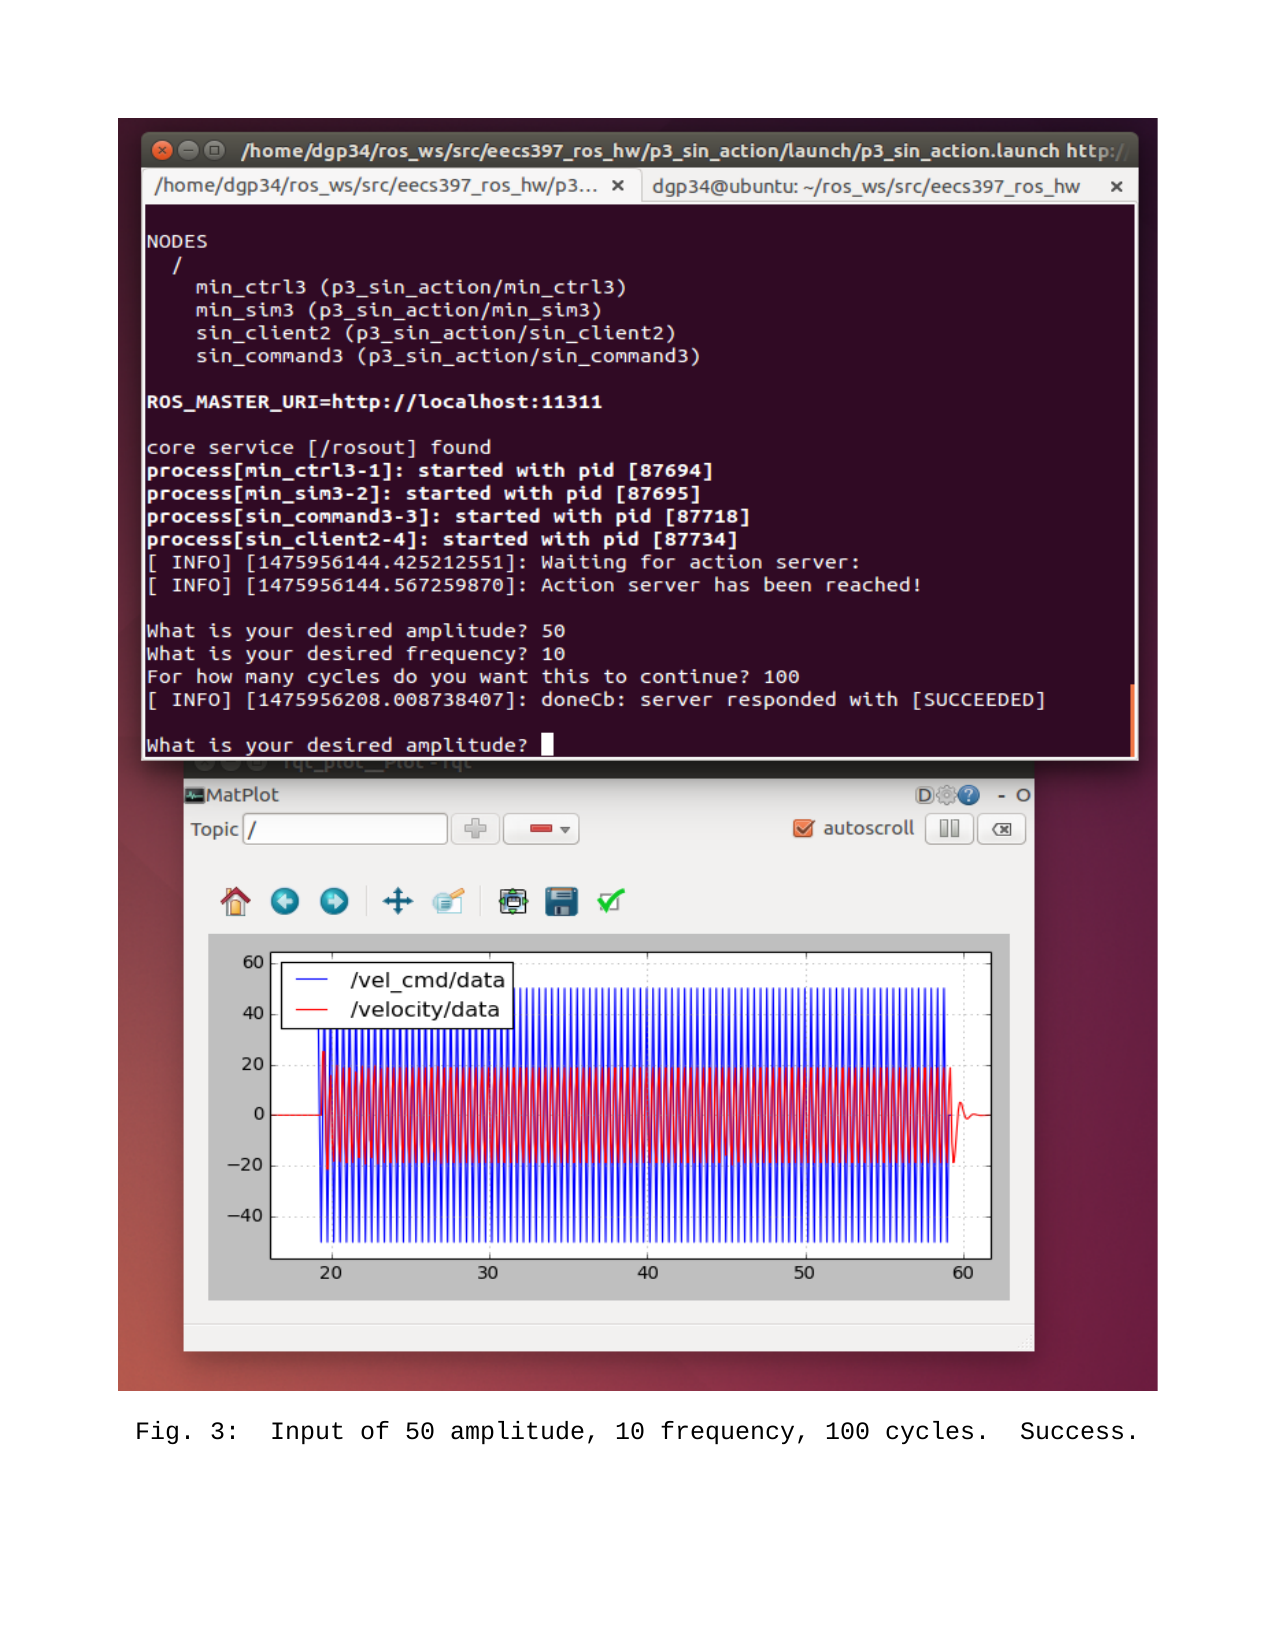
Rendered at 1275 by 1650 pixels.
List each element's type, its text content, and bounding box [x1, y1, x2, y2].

text Fig. 3: Input of 50 amplitude, 10 frequency, 100 cycles. Success. [118, 1418, 1157, 1447]
picture [118, 118, 1158, 1391]
